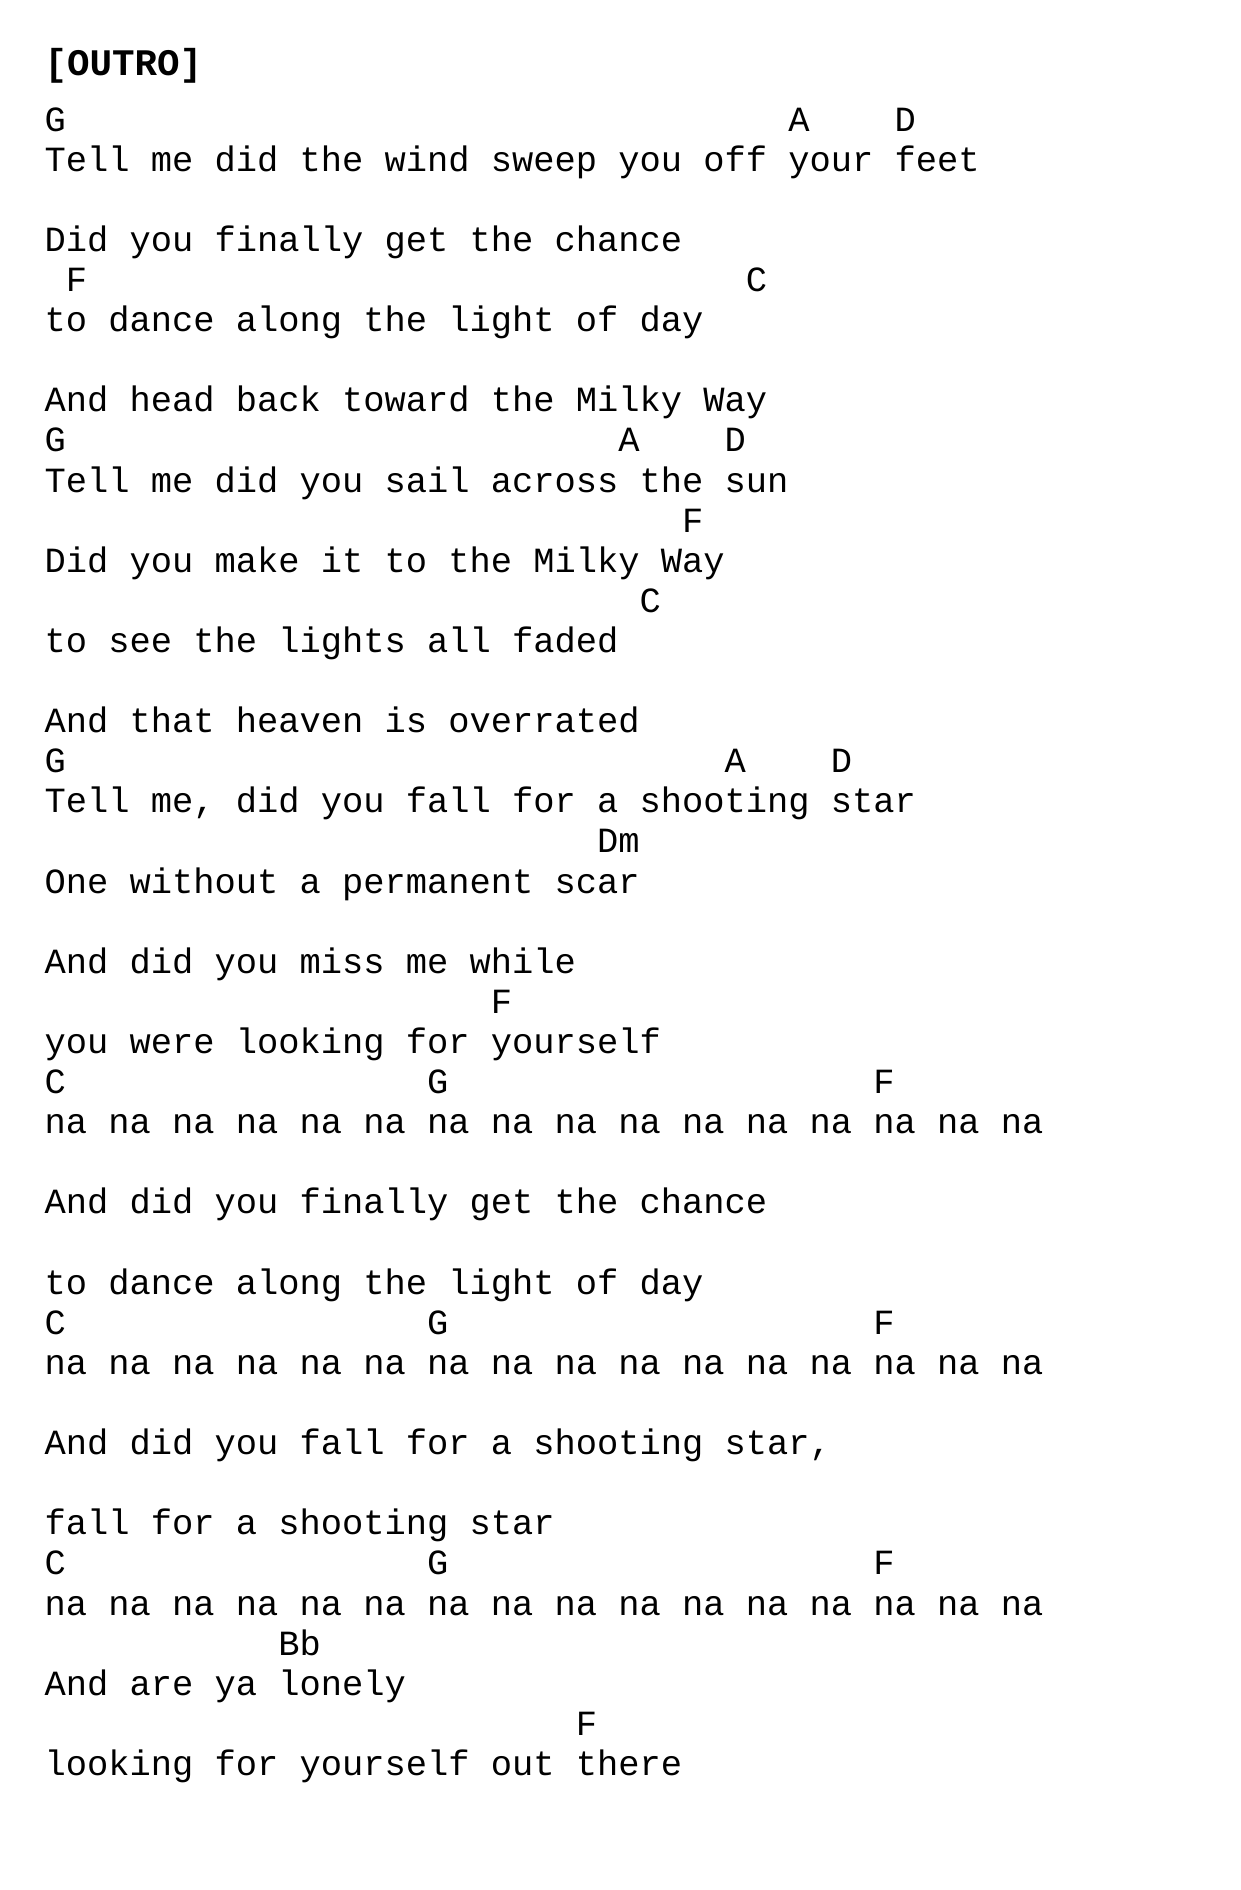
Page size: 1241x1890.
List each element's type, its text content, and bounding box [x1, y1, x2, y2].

text One without a permanent scar [44, 863, 1063, 904]
text Tell me did you sail across the sun [44, 462, 1063, 503]
text And that heaven is overrated [44, 703, 1063, 743]
text And did you miss me while [44, 944, 1063, 984]
text Tell me, did you fall for a shooting star [44, 783, 1063, 823]
text Did you make it to the Milky Way [44, 543, 1063, 583]
text C [44, 583, 1063, 623]
text And head back toward the Milky Way [44, 382, 1063, 422]
text na na na na na na na na na na na na na na na na [44, 1585, 1063, 1626]
text C G F [44, 1305, 1063, 1345]
text Bb [44, 1626, 1063, 1666]
text C G F [44, 1545, 1063, 1585]
text G A D [44, 422, 1063, 462]
text na na na na na na na na na na na na na na na na [44, 1345, 1063, 1385]
text And did you fall for a shooting star, [44, 1425, 1063, 1465]
text you were looking for yourself [44, 1024, 1063, 1064]
text F [44, 503, 1063, 543]
text F [44, 1706, 1063, 1746]
text Did you finally get the chance [44, 222, 1063, 262]
text C G F [44, 1064, 1063, 1104]
text to dance along the light of day [44, 1264, 1063, 1305]
subtitle [OUTRO] [44, 44, 1063, 87]
text na na na na na na na na na na na na na na na na [44, 1104, 1063, 1144]
text And are ya lonely [44, 1666, 1063, 1706]
text Dm [44, 823, 1063, 863]
text G A D [44, 102, 1063, 142]
text And did you finally get the chance [44, 1184, 1063, 1224]
text to see the lights all faded [44, 623, 1063, 663]
text F C [44, 262, 1063, 302]
text F [44, 984, 1063, 1024]
text looking for yourself out there [44, 1746, 1063, 1786]
text fall for a shooting star [44, 1505, 1063, 1545]
text Tell me did the wind sweep you off your feet [44, 142, 1063, 182]
text G A D [44, 743, 1063, 783]
text to dance along the light of day [44, 302, 1063, 342]
